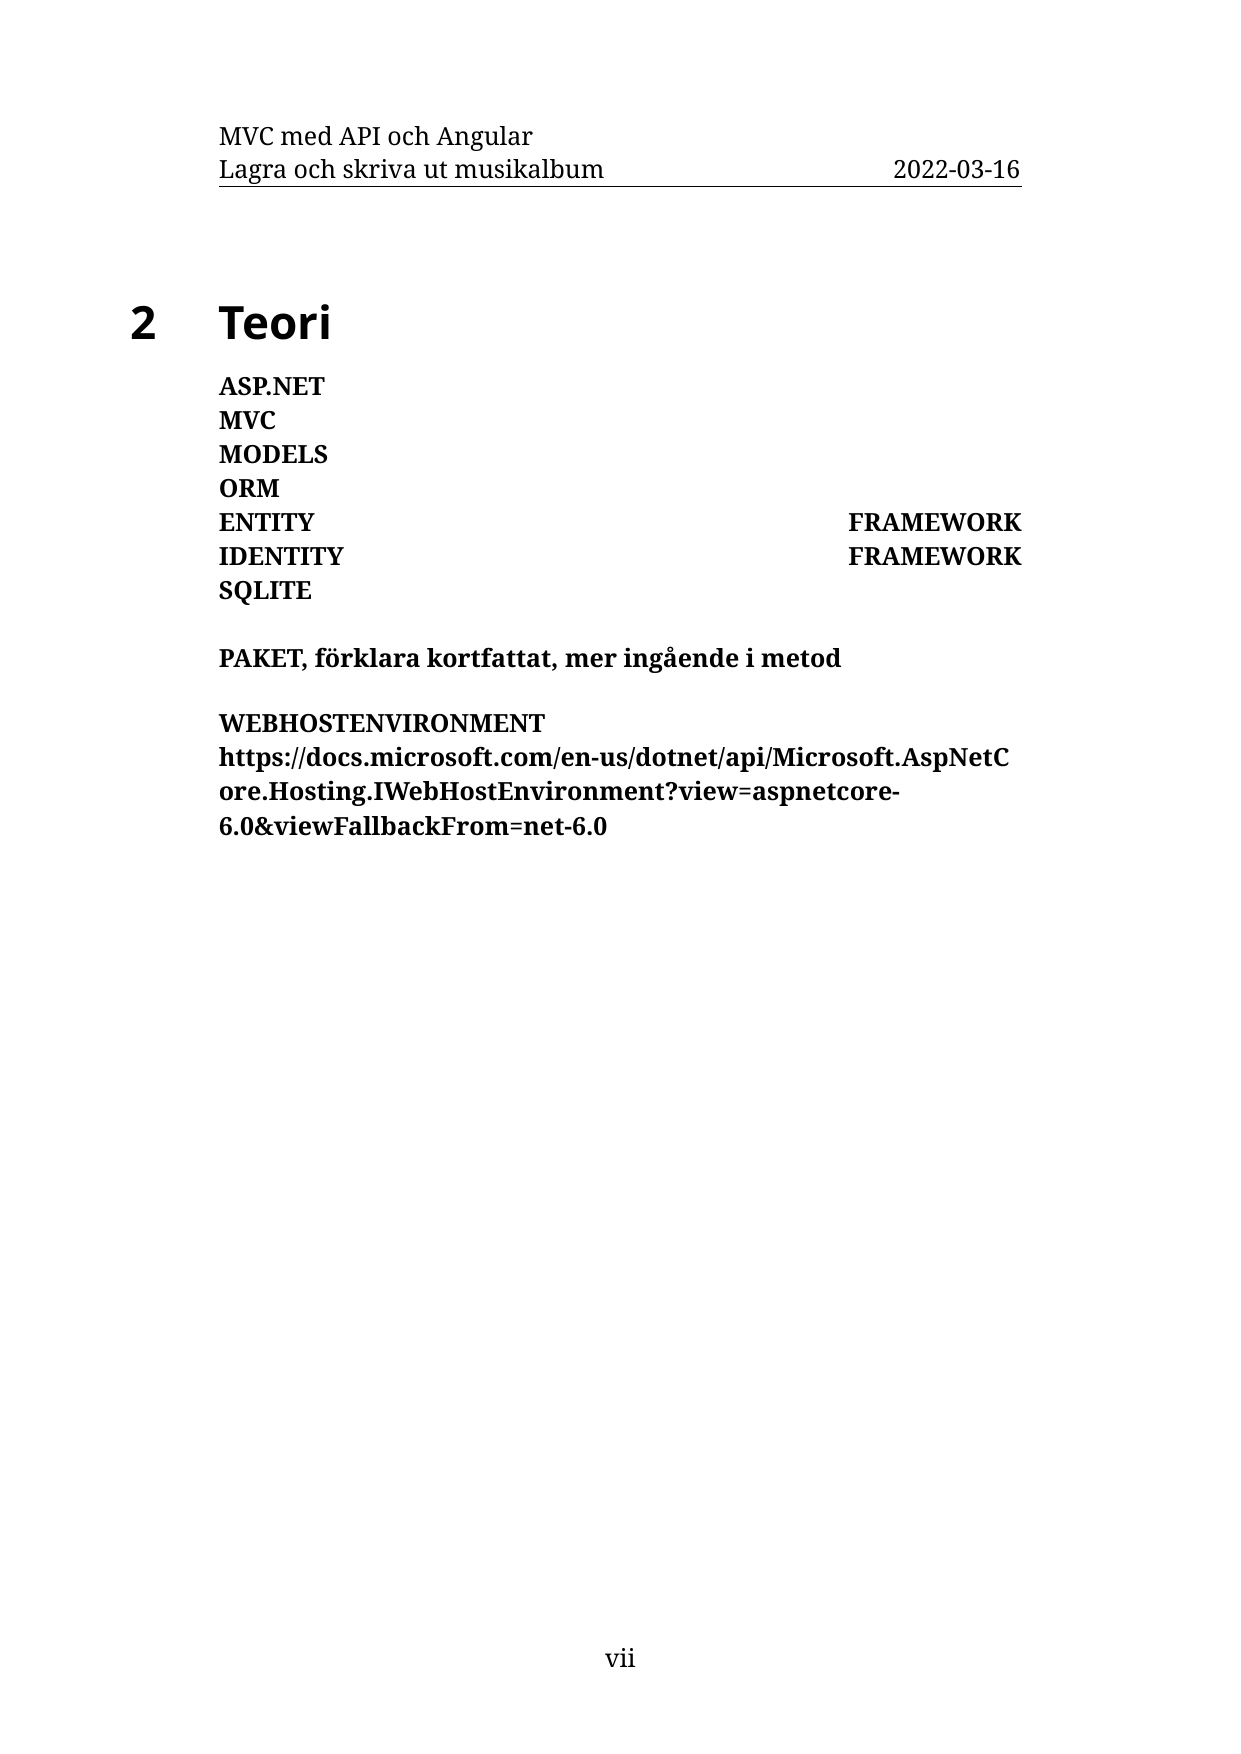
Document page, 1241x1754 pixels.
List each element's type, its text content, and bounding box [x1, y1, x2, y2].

subtitle Teori [130, 291, 1022, 353]
text WEBHOSTENVIRONMENT https://docs.microsoft.com/en-us/dotnet/api/Microsoft.AspNetCore.Hosting.IWebHostEnvironment?view=aspnetcore-6.0&viewFallbackFrom=net-6.0 [218, 706, 1022, 910]
text ASP.NET MVC MODELS ORM ENTITY FRAMEWORK IDENTITY FRAMEWORK SQLITE PAKET, förklara kortfattat, mer ingående i metod [218, 369, 1022, 675]
